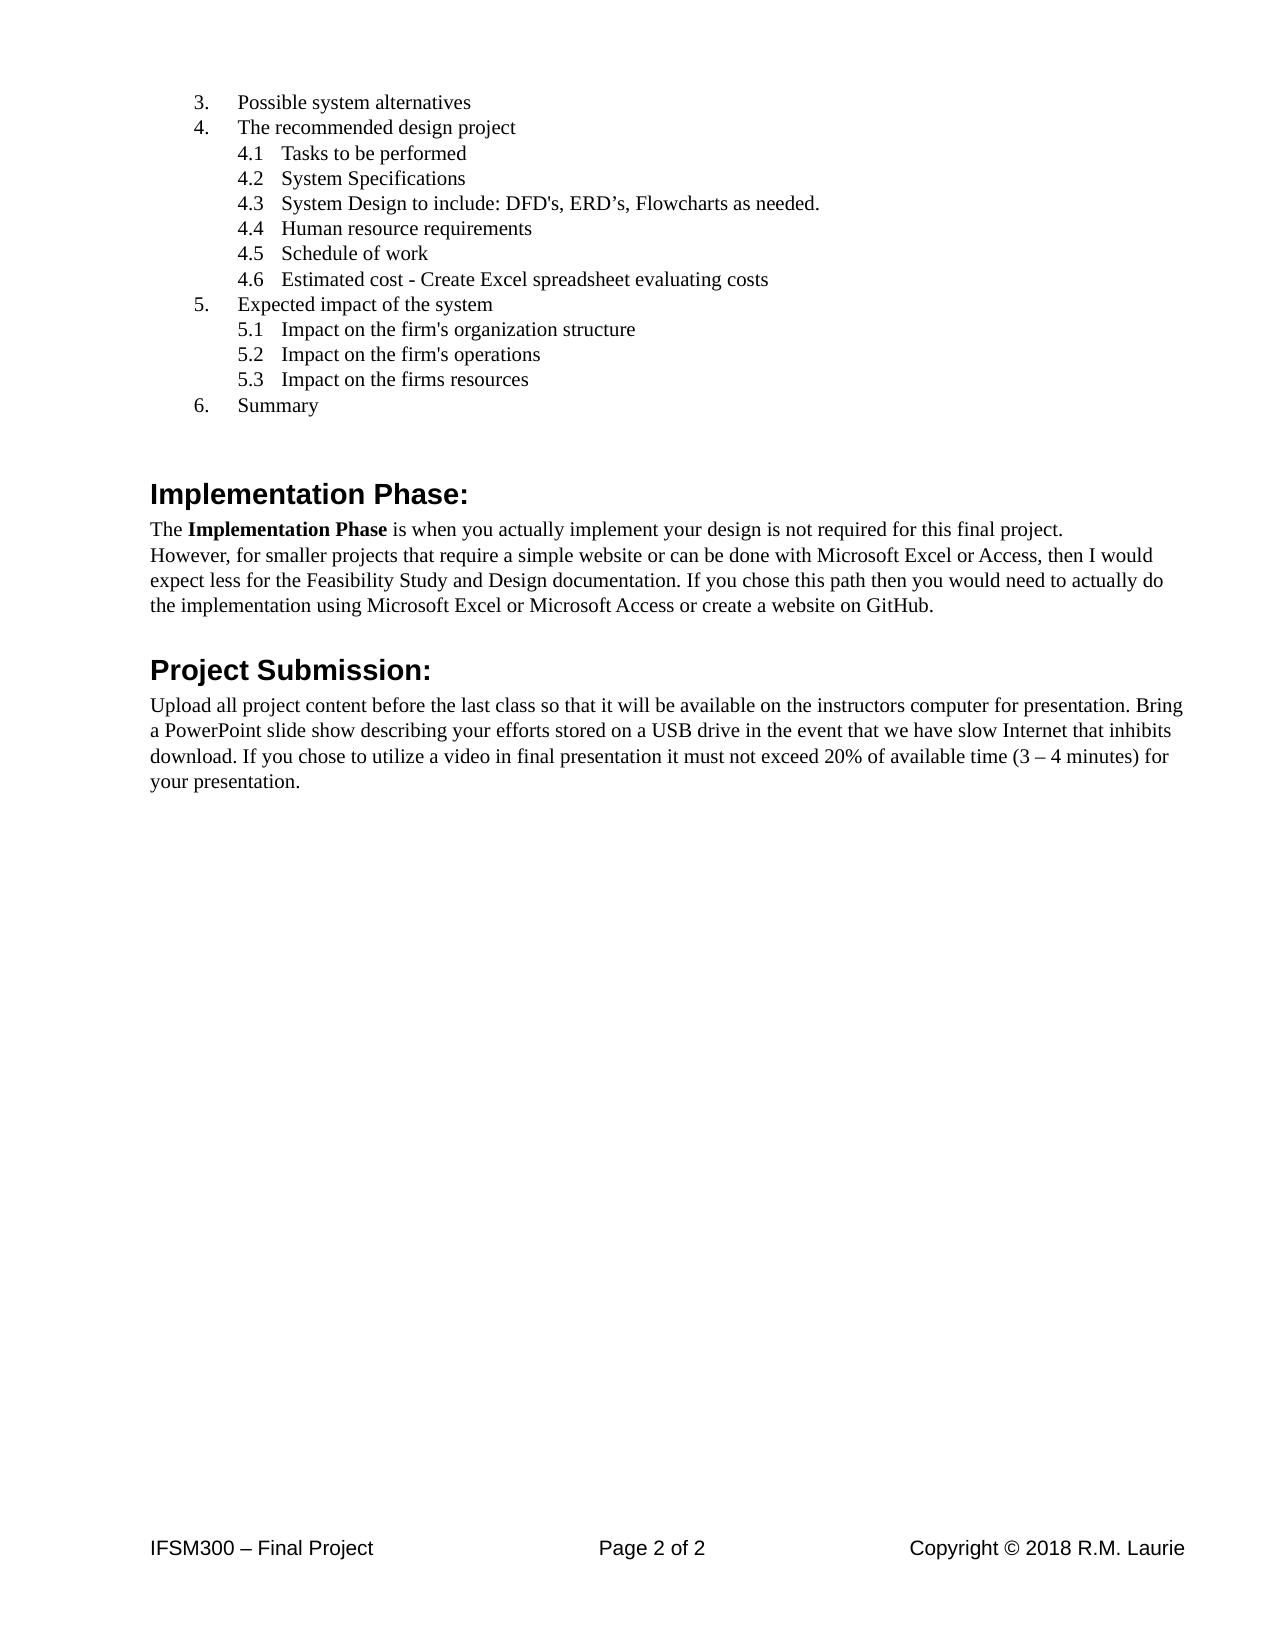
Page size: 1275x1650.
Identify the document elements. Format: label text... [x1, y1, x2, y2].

subtitle Implementation Phase: [150, 477, 1185, 511]
text 4.2 System Specifications [237, 166, 1185, 190]
text 6. Summary [194, 392, 1185, 417]
text However, for smaller projects that require a simple website or can be done with Microsoft Excel or Access, then I would expect less for the Feasibility Study and Design documentation. If you chose this path then you would need to actually do the implementation using Microsoft Excel or Microsoft Access or create a website on GitHub. [150, 542, 1185, 617]
text 5.2 Impact on the firm's operations [237, 342, 1185, 366]
text 5. Expected impact of the system [194, 292, 1185, 316]
text 4.6 Estimated cost - Create Excel spreadsheet evaluating costs [237, 266, 1185, 291]
text 4.3 System Design to include: DFD's, ERD’s, Flowcharts as needed. [237, 191, 1185, 215]
text 5.3 Impact on the firms resources [237, 367, 1185, 391]
text 4.1 Tasks to be performed [237, 140, 1185, 164]
text The Implementation Phase is when you actually implement your design is not required for this final project. [150, 517, 1185, 541]
text 3. Possible system alternatives [194, 90, 1185, 114]
text 4. The recommended design project [194, 115, 1185, 139]
text 4.4 Human resource requirements [237, 216, 1185, 240]
subtitle Project Submission: [150, 653, 1185, 687]
text 5.1 Impact on the firm's organization structure [237, 317, 1185, 341]
text Upload all project content before the last class so that it will be available on the instructors computer for presentation. Bring a PowerPoint slide show describing your efforts stored on a USB drive in the event that we have slow Internet that inhibits download. If you chose to utilize a video in final presentation it must not exceed 20% of available time (3 – 4 minutes) for your presentation. [150, 693, 1185, 793]
text 4.5 Schedule of work [237, 241, 1185, 265]
